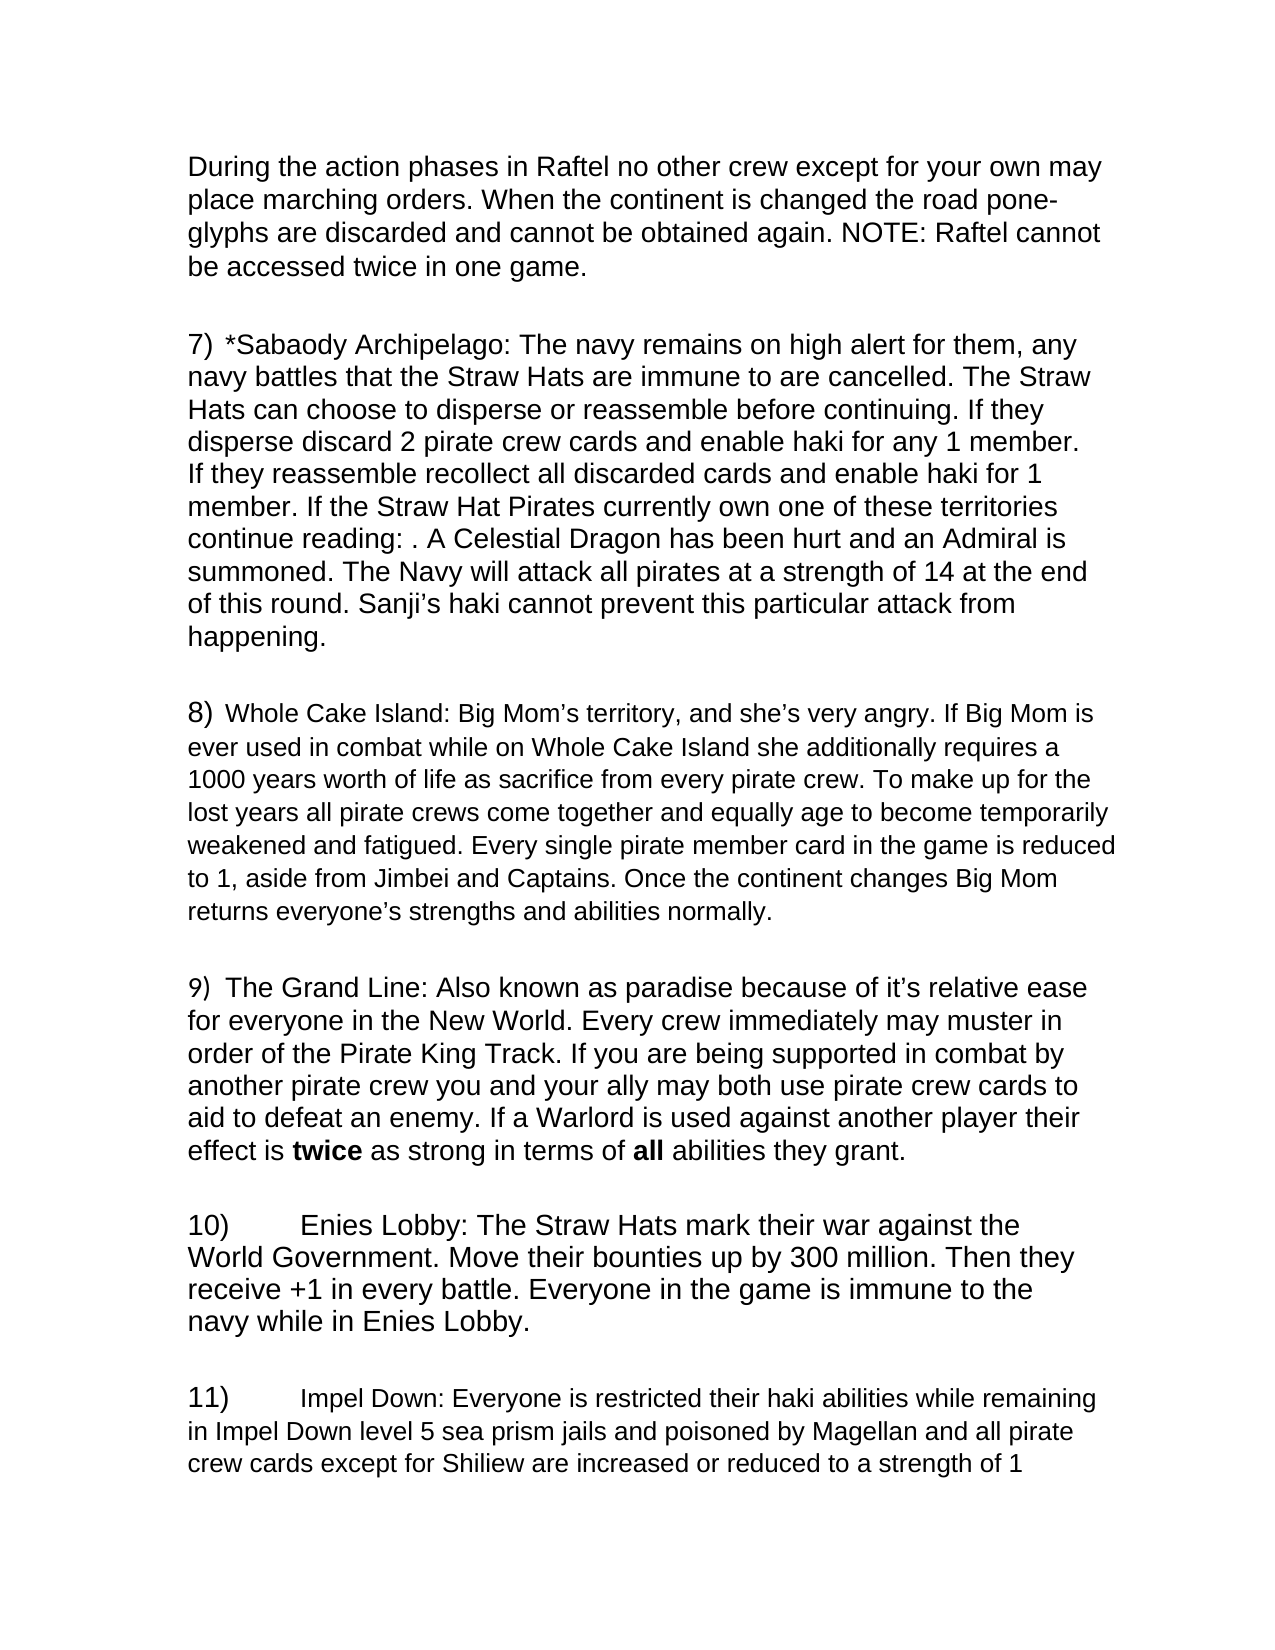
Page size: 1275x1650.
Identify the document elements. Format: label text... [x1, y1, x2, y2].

list The Grand Line: Also known as paradise because of it’s relative ease for everyone in the New World. Every crew immediately may muster in order of the Pirate King Track. If you are being supported in combat by another pirate crew you and your ally may both use pirate crew cards to aid to defeat an enemy. If a Warlord is used against another player their effect is twice as strong in terms of all abilities they grant. [187, 969, 1123, 1166]
list Enies Lobby: The Straw Hats mark their war against the World Government. Move their bounties up by 300 million. Then they receive +1 in every battle. Everyone in the game is immune to the navy while in Enies Lobby. [187, 1210, 1100, 1337]
list Impel Down: Everyone is restricted their haki abilities while remaining in Impel Down level 5 sea prism jails and poisoned by Magellan and all pirate crew cards except for Shiliew are increased or reduced to a strength of 1 [187, 1380, 1114, 1478]
list During the action phases in Raftel no other crew except for your own may place marching orders. When the continent is changed the road pone-glyphs are discarded and cannot be obtained again. NOTE: Raftel cannot be accessed twice in one game. [187, 150, 1121, 282]
list *Sabaody Archipelago: The navy remains on high alert for them, any navy battles that the Straw Hats are immune to are cancelled. The Straw Hats can choose to disperse or reassemble before continuing. If they disperse discard 2 pirate crew cards and enable haki for any 1 member. If they reassemble recollect all discarded cards and enable haki for 1 member. If the Straw Hat Pirates currently own one of these territories continue reading: . A Celestial Dragon has been hurt and an Admiral is summoned. The Navy will attack all pirates at a strength of 14 at the end of this round. Sanji’s haki cannot prevent this particular attack from happening. [187, 327, 1094, 652]
list Whole Cake Island: Big Mom’s territory, and she’s very angry. If Big Mom is ever used in combat while on Whole Cake Island she additionally requires a 1000 years worth of life as sacrifice from every pirate crew. To make up for the lost years all pirate crews come together and equally age to become temporarily weakened and fatigued. Every single pirate member card in the game is reduced to 1, aside from Jimbei and Captains. Once the continent changes Big Mom returns everyone’s strengths and abilities normally. [187, 695, 1123, 926]
